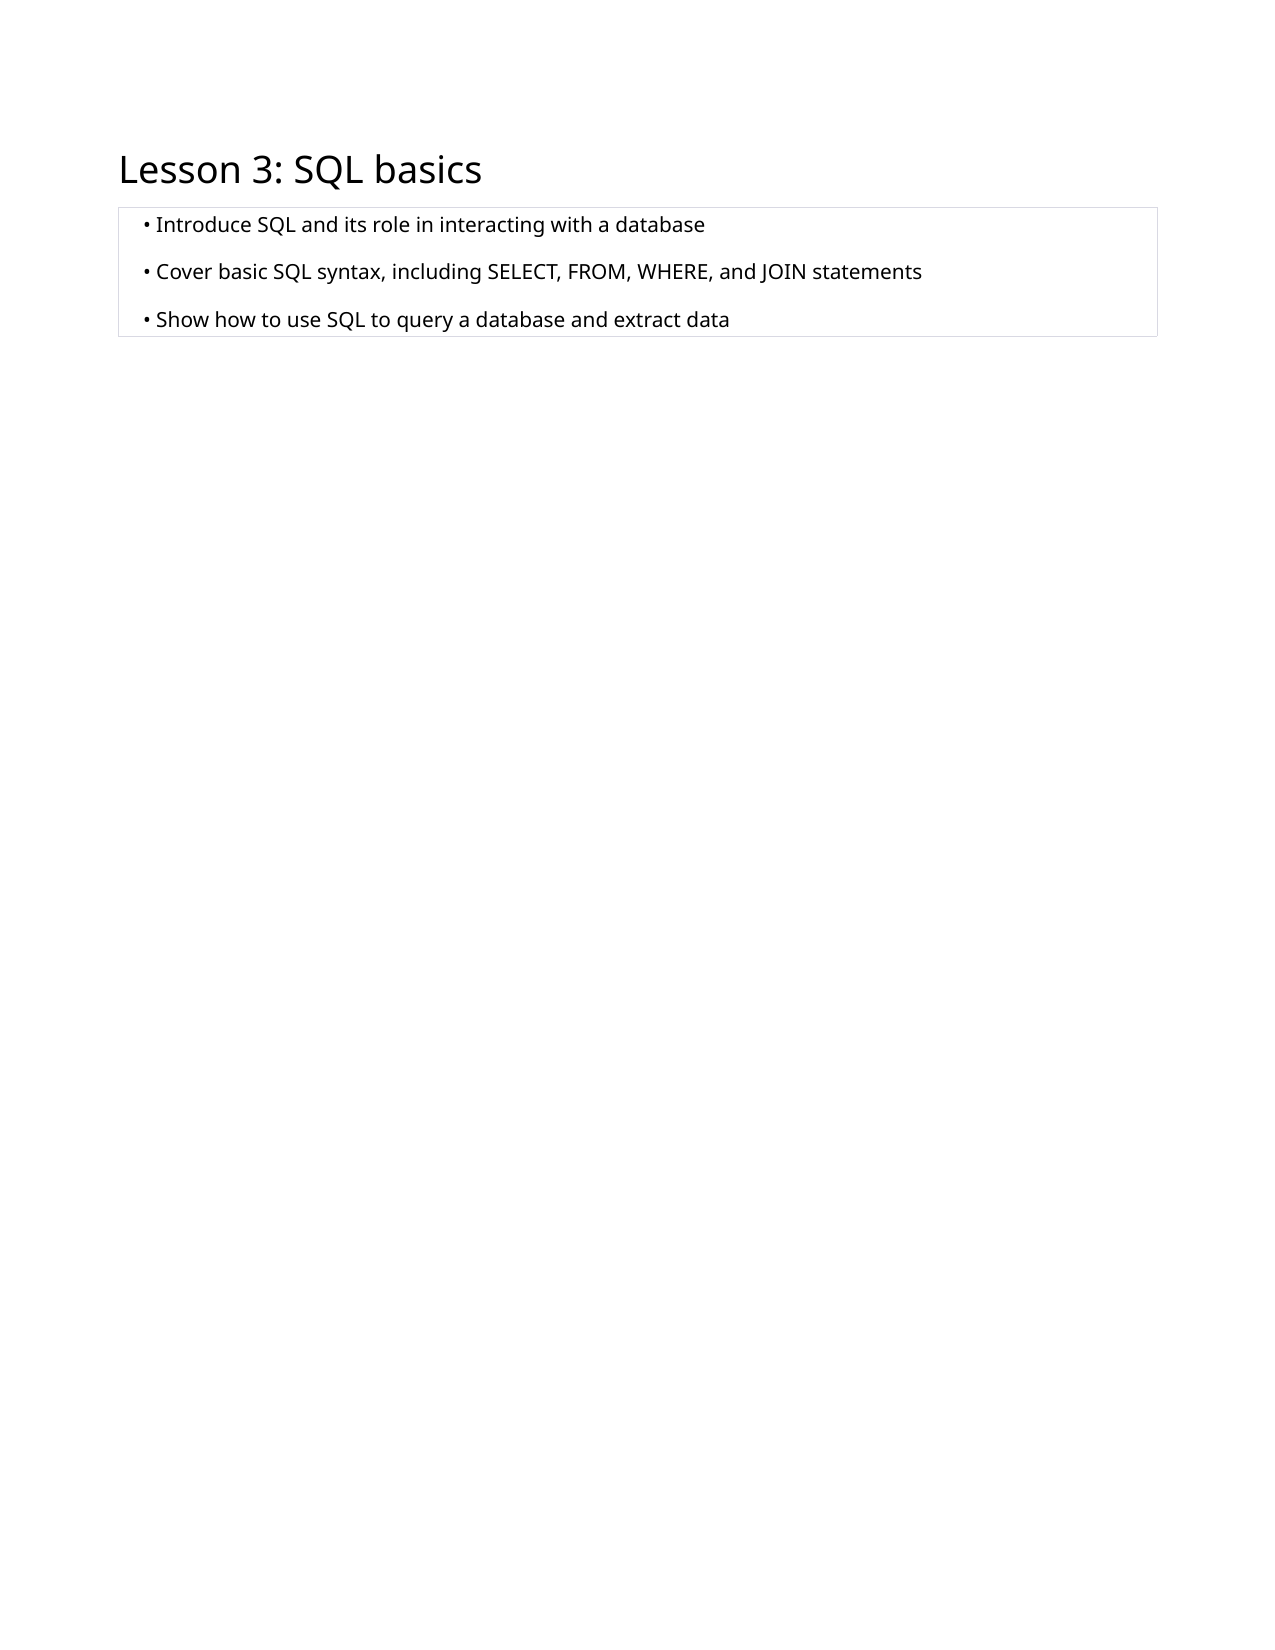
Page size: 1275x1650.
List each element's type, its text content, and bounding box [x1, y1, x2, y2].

text • Cover basic SQL syntax, including SELECT, FROM, WHERE, and JOIN statements [119, 254, 1157, 286]
text • Introduce SQL and its role in interacting with a database [119, 208, 1157, 239]
text • Show how to use SQL to query a database and extract data [119, 302, 1157, 336]
subtitle Lesson 3: SQL basics [118, 143, 1157, 195]
